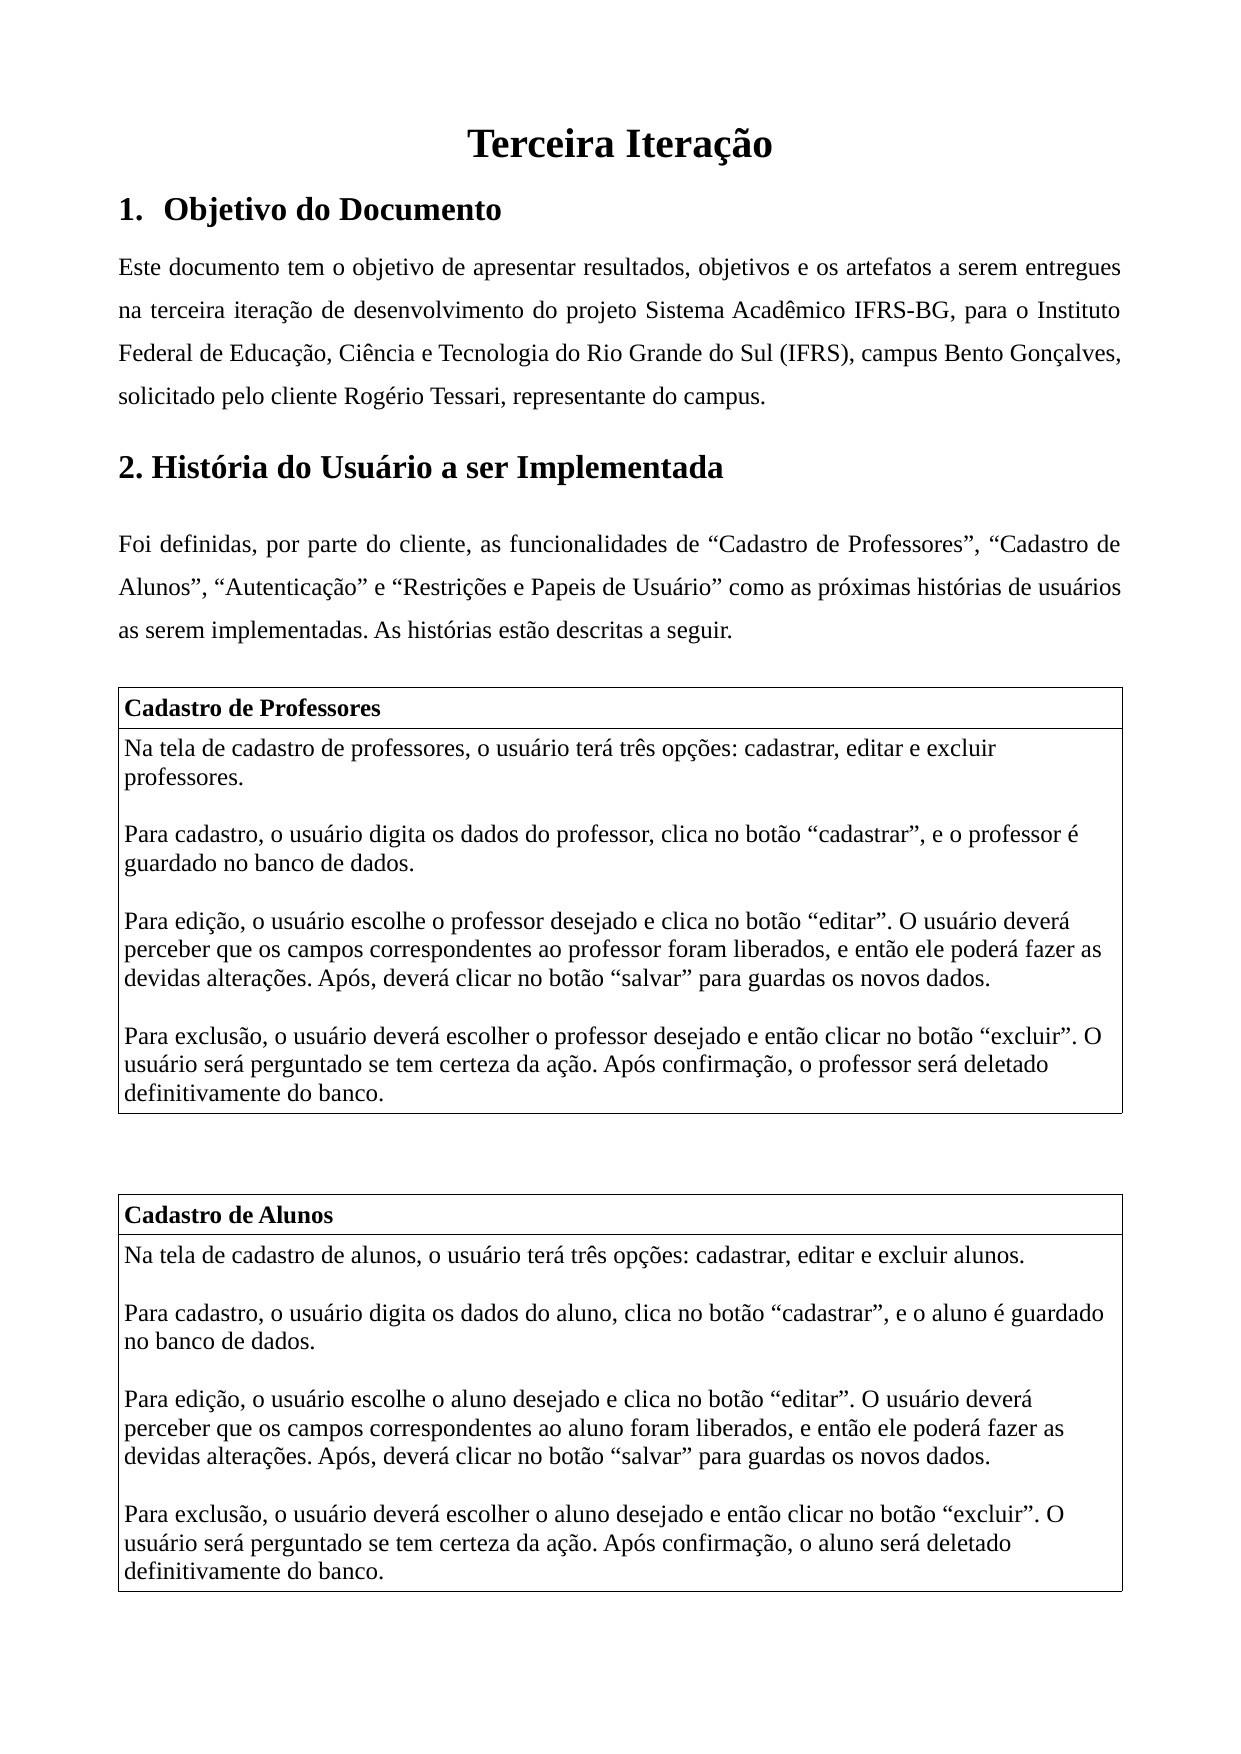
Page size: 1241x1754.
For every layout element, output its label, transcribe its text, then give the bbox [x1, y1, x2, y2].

table_header Cadastro de Alunos [119, 1195, 1122, 1234]
table_header Cadastro de Professores [119, 688, 1122, 727]
table_cell Na tela de cadastro de alunos, o usuário terá três opções: cadastrar, editar e excluir alunos. Para cadastro, o usuário digita os dados do aluno, clica no botão “cadastrar”, e o aluno é guardado no banco de dados. Para edição, o usuário escolhe o aluno desejado e clica no botão “editar”. O usuário deverá perceber que os campos correspondentes ao aluno foram liberados, e então ele poderá fazer as devidas alterações. Após, deverá clicar no botão “salvar” para guardas os novos dados. Para exclusão, o usuário deverá escolher o aluno desejado e então clicar no botão “excluir”. O usuário será perguntado se tem certeza da ação. Após confirmação, o aluno será deletado definitivamente do banco. [119, 1235, 1122, 1591]
table_cell Na tela de cadastro de professores, o usuário terá três opções: cadastrar, editar e excluir professores. Para cadastro, o usuário digita os dados do professor, clica no botão “cadastrar”, e o professor é guardado no banco de dados. Para edição, o usuário escolhe o professor desejado e clica no botão “editar”. O usuário deverá perceber que os campos correspondentes ao professor foram liberados, e então ele poderá fazer as devidas alterações. Após, deverá clicar no botão “salvar” para guardas os novos dados. Para exclusão, o usuário deverá escolher o professor desejado e então clicar no botão “excluir”. O usuário será perguntado se tem certeza da ação. Após confirmação, o professor será deletado definitivamente do banco. [119, 729, 1122, 1113]
text Terceira Iteração [118, 118, 1122, 166]
subtitle 2. História do Usuário a ser Implementada [118, 448, 1122, 486]
subtitle Foi definidas, por parte do cliente, as funcionalidades de “Cadastro de Professores”, “Cadastro de Alunos”, “Autenticação” e “Restrições e Papeis de Usuário” como as próximas histórias de usuários as serem implementadas. As histórias estão descritas a seguir. [118, 529, 1122, 644]
text Este documento tem o objetivo de apresentar resultados, objetivos e os artefatos a serem entregues na terceira iteração de desenvolvimento do projeto Sistema Acadêmico IFRS-BG, para o Instituto Federal de Educação, Ciência e Tecnologia do Rio Grande do Sul (IFRS), campus Bento Gonçalves, solicitado pelo cliente Rogério Tessari, representante do campus. [118, 252, 1122, 410]
subtitle 1. Objetivo do Documento [118, 190, 1122, 228]
